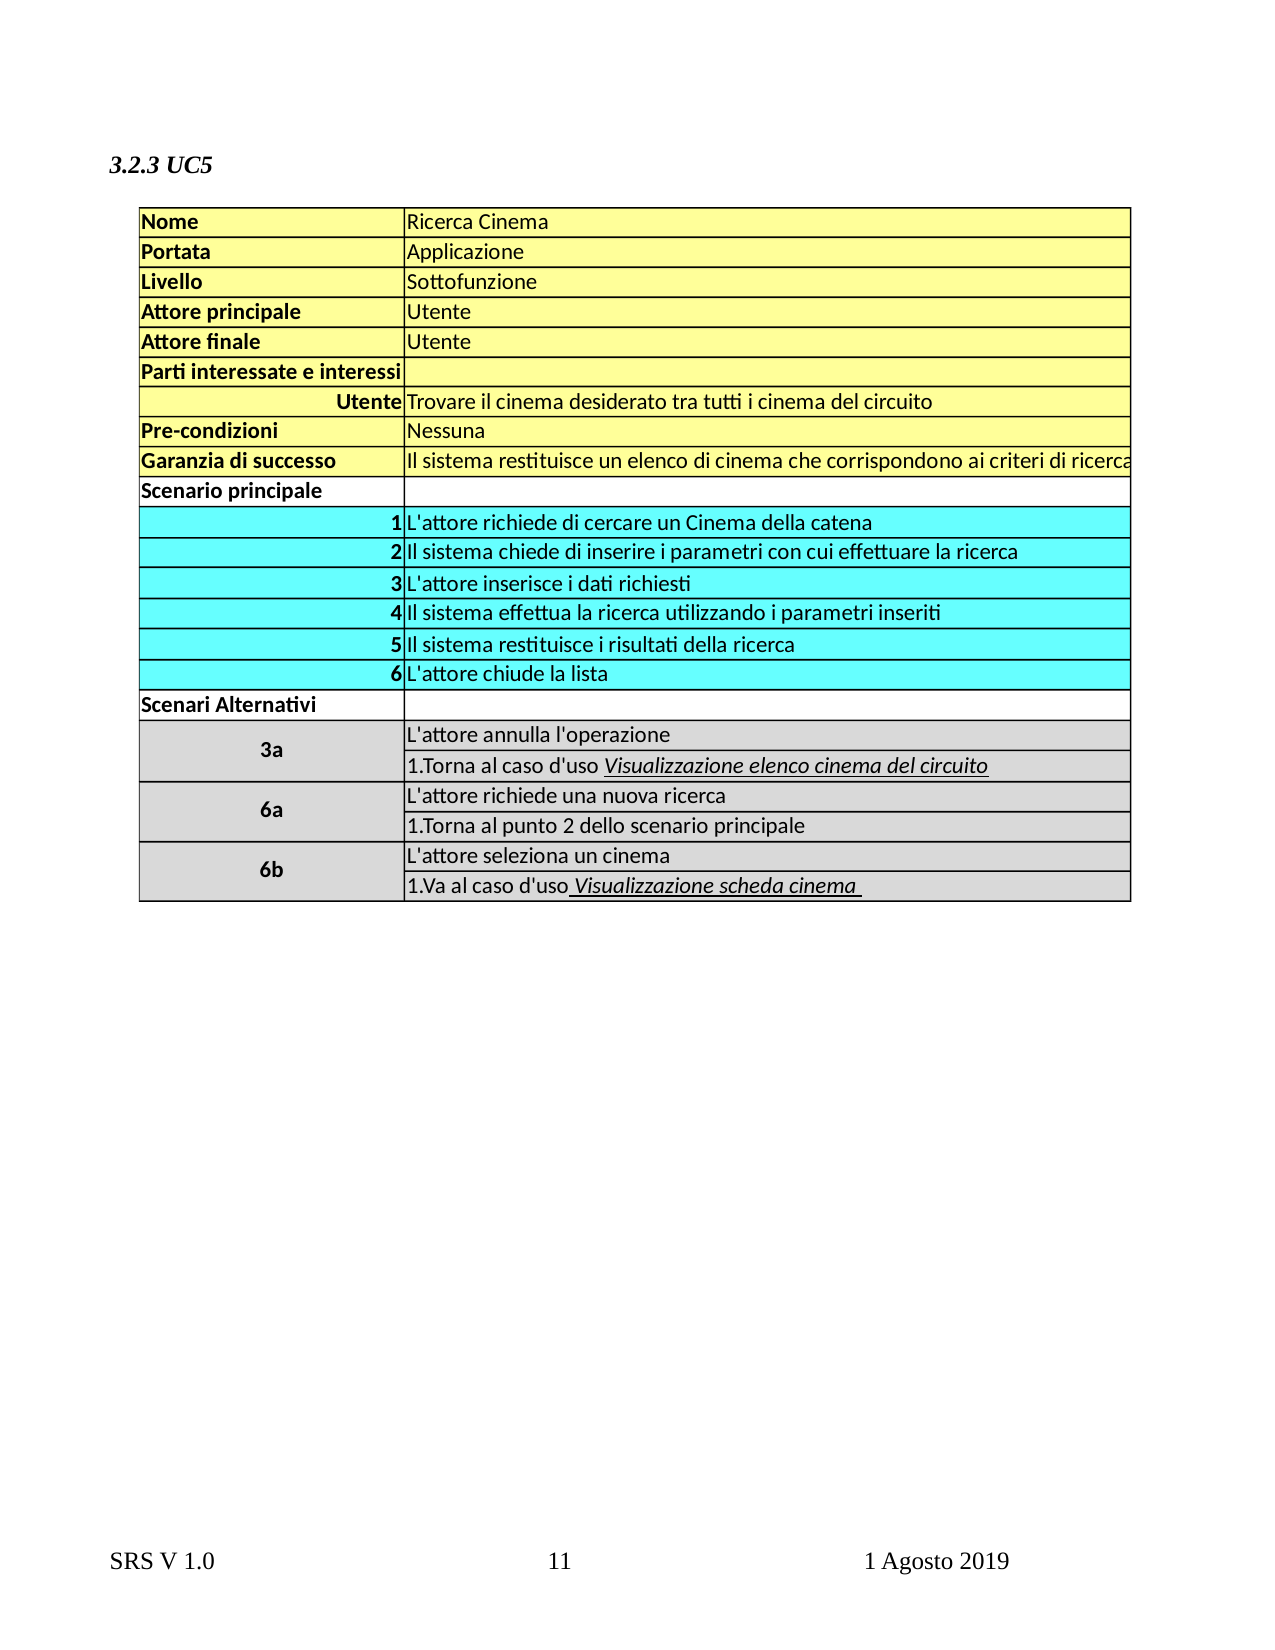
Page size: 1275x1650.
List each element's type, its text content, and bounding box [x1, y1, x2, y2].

text 3.2.3 UC5 [109, 150, 1162, 179]
